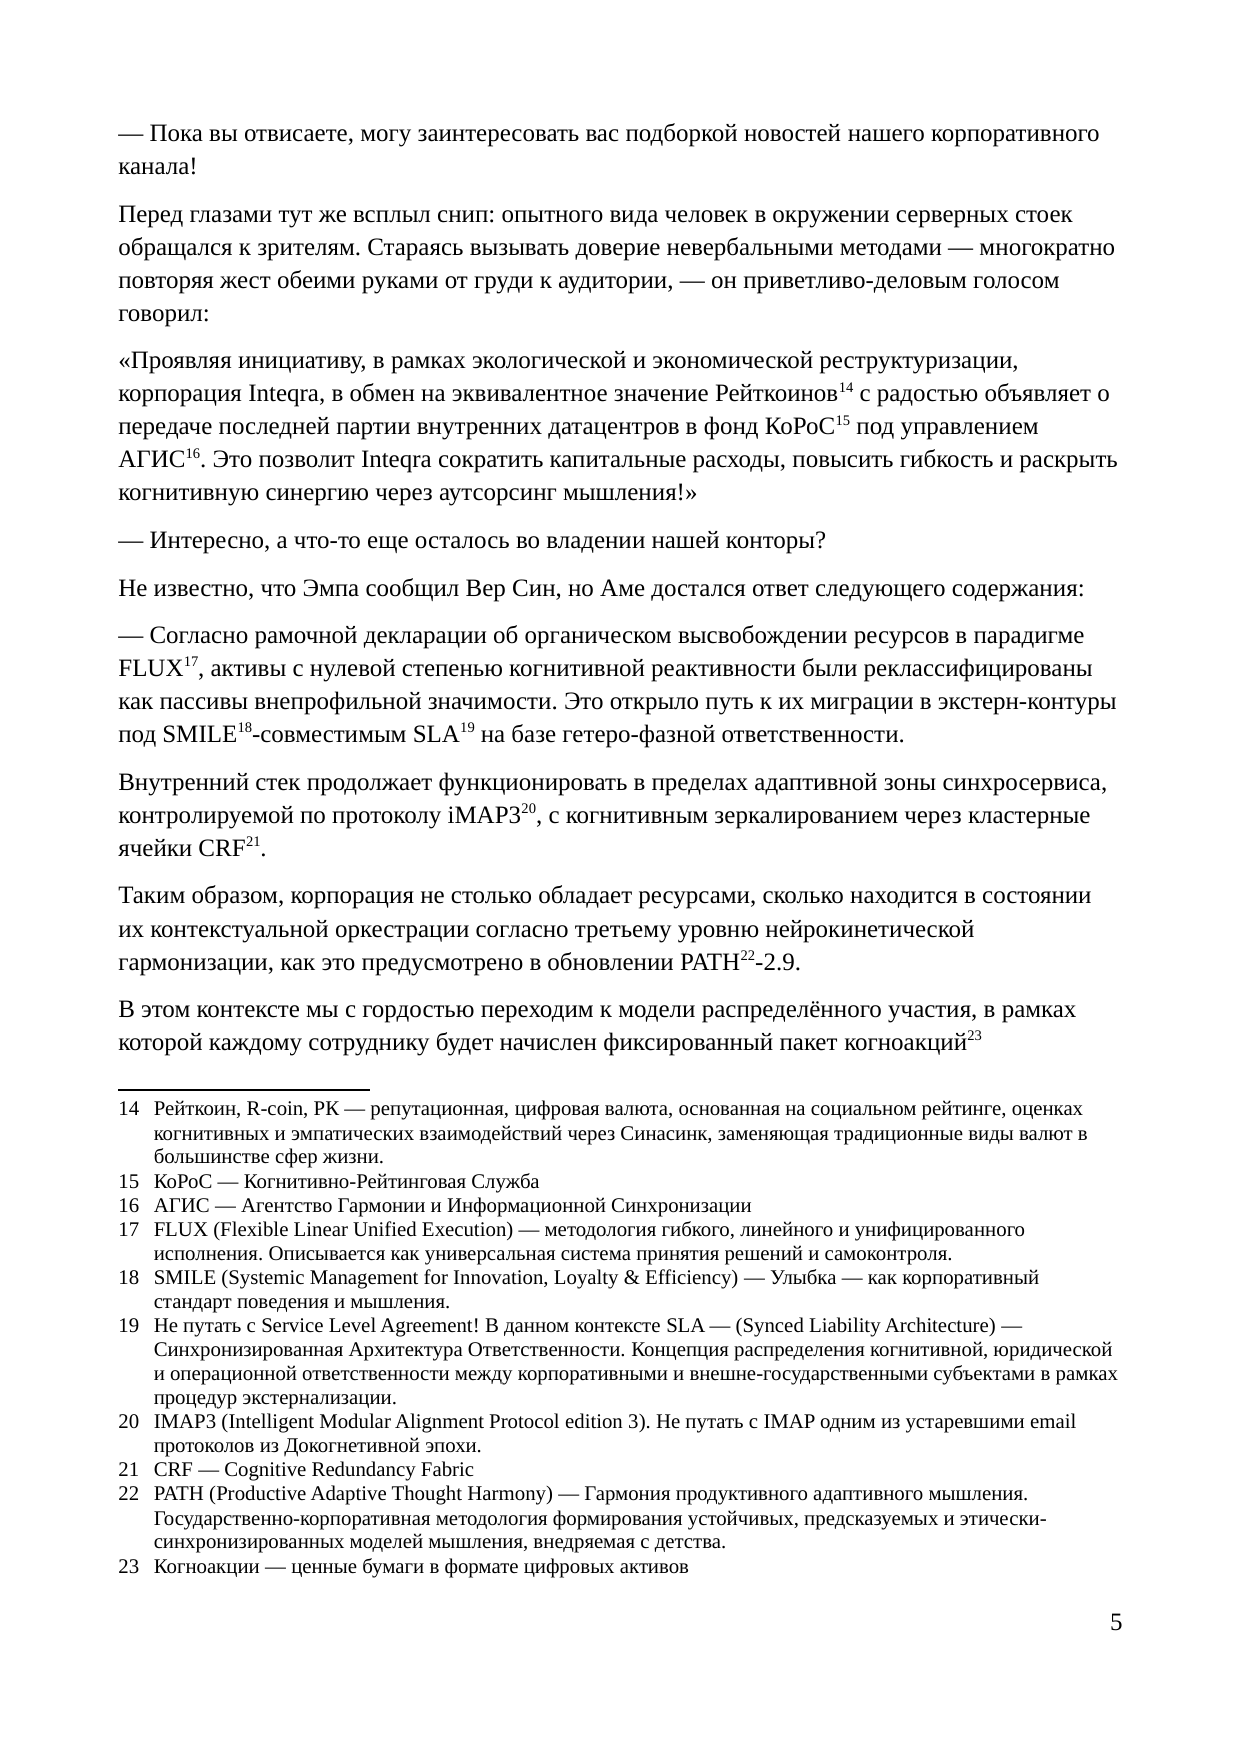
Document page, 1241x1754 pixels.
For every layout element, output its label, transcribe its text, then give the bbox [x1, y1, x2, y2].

text CRF — Cognitive Redundancy Fabric [118, 1457, 1122, 1481]
text Внутренний стек продолжает функционировать в пределах адаптивной зоны синхросервиса, контролируемой по протоколу iMAP3, с когнитивным зеркалированием через кластерные ячейки CRF. [118, 767, 1122, 862]
text Когноакции — ценные бумаги в формате цифровых активов [118, 1553, 1122, 1578]
text Не известно, что Эмпа сообщил Вер Син, но Аме достался ответ следующего содержания: [118, 573, 1122, 601]
text Перед глазами тут же всплыл снип: опытного вида человек в окружении серверных стоек обращался к зрителям. Стараясь вызывать доверие невербальными методами — многократно повторяя жест обеими руками от груди к аудитории, — он приветливо-деловым голосом говорил: [118, 199, 1122, 327]
text IMAP3 (Intelligent Modular Alignment Protocol edition 3). Не путать с IMAP одним из устаревшими email протоколов из Докогнетивной эпохи. [118, 1409, 1122, 1457]
text Не путать с Service Level Agreement! В данном контексте SLA — (Synced Liability Architecture) — Синхронизированная Архитектура Ответственности. Концепция распределения когнитивной, юридической и операционной ответственности между корпоративными и внешне-государственными субъектами в рамках процедур экстернализации. [118, 1313, 1122, 1409]
text «Проявляя инициативу, в рамках экологической и экономической реструктуризации, корпорация Inteqra, в обмен на эквивалентное значение Рейткоинов с радостью объявляет о передаче последней партии внутренних датацентров в фонд КоРоС под управлением АГИС. Это позволит Inteqra сократить капитальные расходы, повысить гибкость и раскрыть когнитивную синергию через аутсорсинг мышления!» [118, 345, 1122, 506]
text FLUX (Flexible Linear Unified Execution) — методология гибкого, линейного и унифицированного исполнения. Описывается как универсальная система принятия решений и самоконтроля. [118, 1217, 1122, 1265]
text АГИС — Агентство Гармонии и Информационной Синхронизации [118, 1193, 1122, 1217]
text — Пока вы отвисаете, могу заинтересовать вас подборкой новостей нашего корпоративного канала! [118, 118, 1122, 180]
text В этом контексте мы с гордостью переходим к модели распределённого участия, в рамках которой каждому сотруднику будет начислен фиксированный пакет когноакций доверительного фонда, отражающих вклад в общую когнитивную экосистему. По истечении пятилетнего цикла, когноакции подлежат долгосрочной конверсии в эквивалентный объём Рейткоинов с учётом персонального рейтинга, эмпатического следа и индекса когнитивной вовлечённости. Это первый шаг к тому, чтобы каждый из нас ощутил реальные дивиденды когнитивного обмена и стал полноправным партнёром на пути к синергичному будущему. [118, 994, 1122, 1056]
text PATH (Productive Adaptive Thought Harmony) — Гармония продуктивного адаптивного мышления. Государственно-корпоративная методология формирования устойчивых, предсказуемых и этически-синхронизированных моделей мышления, внедряемая с детства. [118, 1481, 1122, 1553]
text Таким образом, корпорация не столько обладает ресурсами, сколько находится в состоянии их контекстуальной оркестрации согласно третьему уровню нейрокинетической гармонизации, как это предусмотрено в обновлении PATH-2.9. [118, 881, 1122, 975]
text КоРоС — Когнитивно-Рейтинговая Служба [118, 1168, 1122, 1193]
text — Интересно, а что-то еще осталось во владении нашей конторы? [118, 525, 1122, 554]
text SMILE (Systemic Management for Innovation, Loyalty & Efficiency) — Улыбка — как корпоративный стандарт поведения и мышления. [118, 1265, 1122, 1313]
text Рейткоин, R-coin, РК — репутационная, цифровая валюта, основанная на социальном рейтинге, оценках когнитивных и эмпатических взаимодействий через Синасинк, заменяющая традиционные виды валют в большинстве сфер жизни. [118, 1096, 1122, 1168]
text — Согласно рамочной декларации об органическом высвобождении ресурсов в парадигме FLUX, активы с нулевой степенью когнитивной реактивности были реклассифицированы как пассивы внепрофильной значимости. Это открыло путь к их миграции в экстерн-контуры под SMILE-совместимым SLA на базе гетеро-фазной ответственности. [118, 620, 1122, 748]
